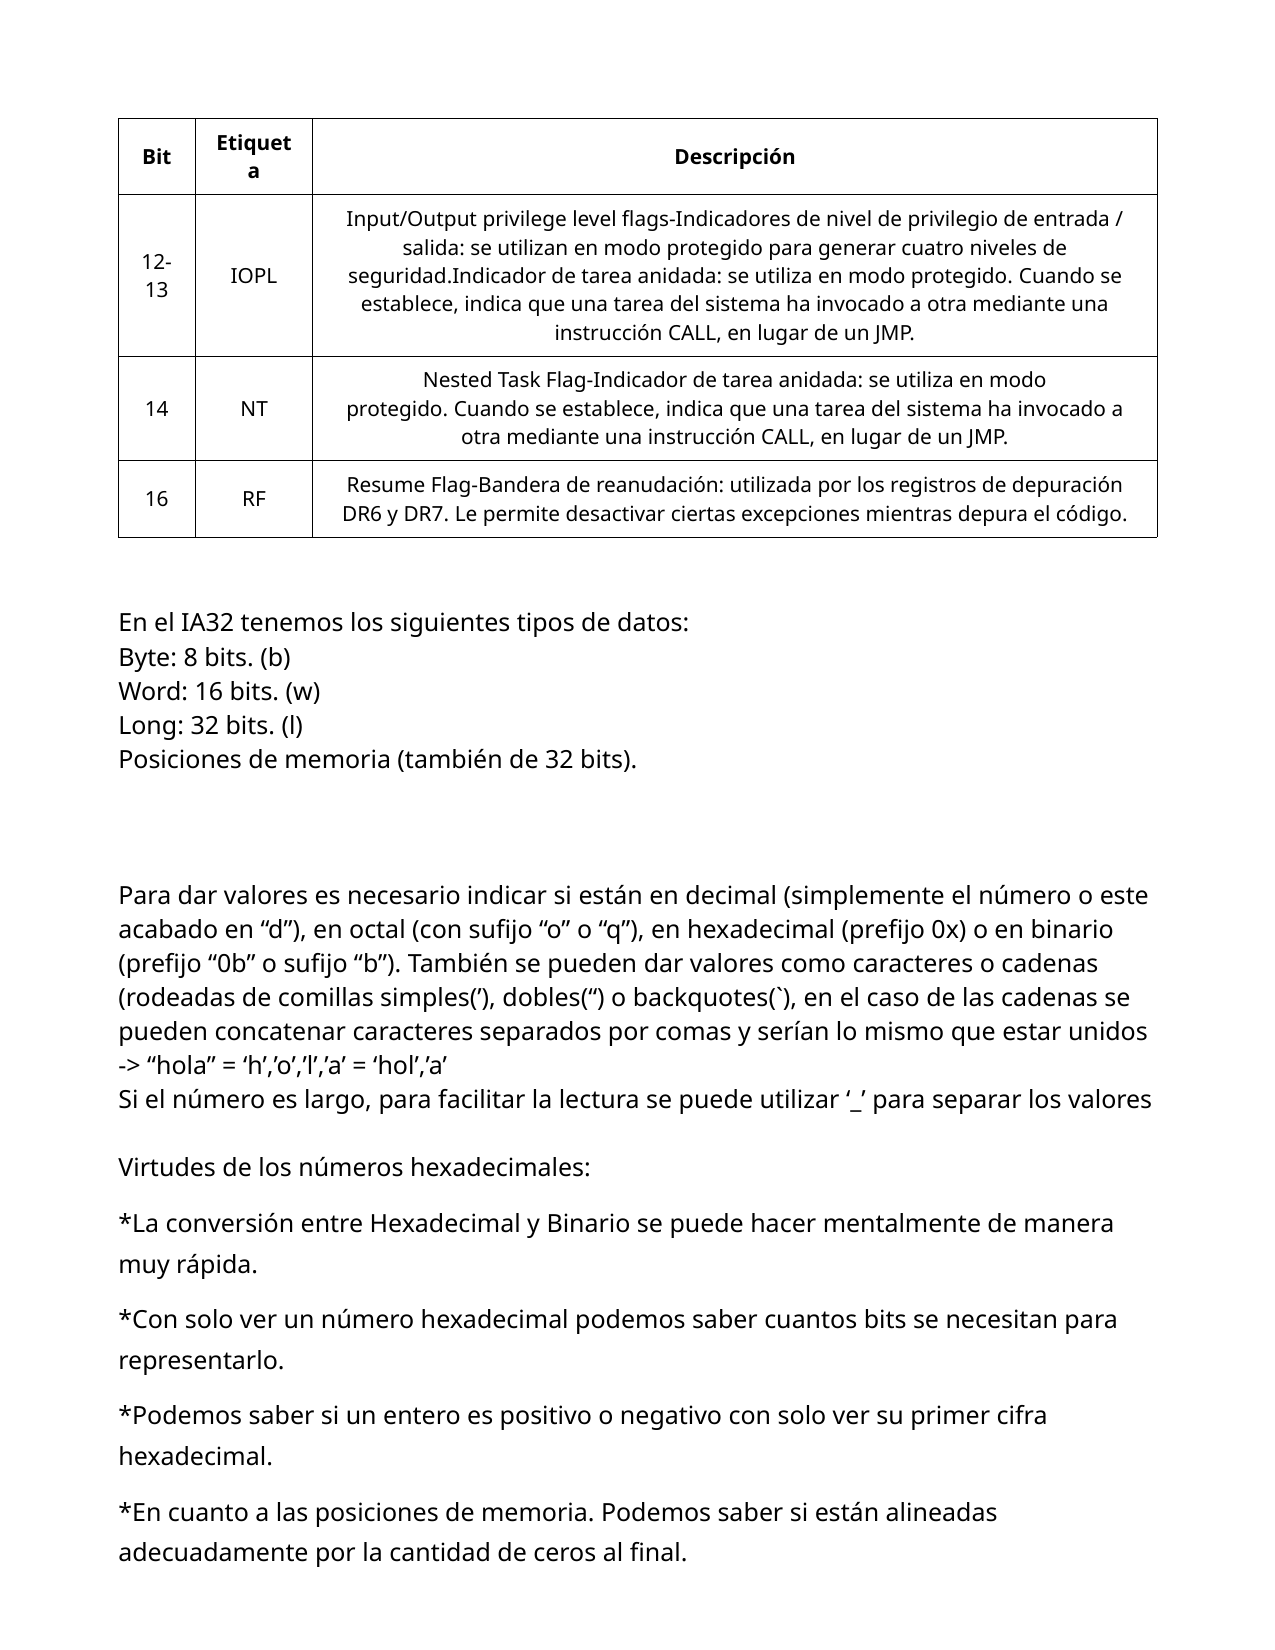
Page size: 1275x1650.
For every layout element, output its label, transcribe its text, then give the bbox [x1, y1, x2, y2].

text Byte: 8 bits. (b) [118, 639, 1157, 673]
text Virtudes de los números hexadecimales: [118, 1150, 1157, 1184]
table_cell Input/Output privilege level flags-Indicadores de nivel de privilegio de entrada / salida: se utilizan en modo protegido para generar cuatro niveles de seguridad.Indicador de tarea anidada: se utiliza en modo protegido. Cuando se establece, indica que una tarea del sistema ha invocado a otra mediante una instrucción CALL, en lugar de un JMP. [313, 195, 1157, 356]
text Si el número es largo, para facilitar la lectura se puede utilizar ‘_’ para separar los valores [118, 1082, 1157, 1116]
text *Con solo ver un número hexadecimal podemos saber cuantos bits se necesitan para representarlo. [118, 1302, 1157, 1377]
table_cell 16 [119, 461, 195, 536]
table_header Etiqueta [196, 119, 312, 194]
table_cell IOPL [196, 195, 312, 356]
text En el IA32 tenemos los siguientes tipos de datos: [118, 605, 1157, 639]
table_cell 14 [119, 357, 195, 460]
text Posiciones de memoria (también de 32 bits). [118, 741, 1157, 775]
text *Podemos saber si un entero es positivo o negativo con solo ver su primer cifra hexadecimal. [118, 1398, 1157, 1473]
text *La conversión entre Hexadecimal y Binario se puede hacer mentalmente de manera muy rápida. [118, 1206, 1157, 1280]
text Para dar valores es necesario indicar si están en decimal (simplemente el número o este acabado en “d”), en octal (con sufijo “o” o “q”), en hexadecimal (prefijo 0x) o en binario (prefijo “0b” o sufijo “b”). También se pueden dar valores como caracteres o cadenas (rodeadas de comillas simples(’), dobles(“) o backquotes(`), en el caso de las cadenas se pueden concatenar caracteres separados por comas y serían lo mismo que estar unidos -> “hola” = ‘h’,’o’,’l’,’a’ = ‘hol’,’a’ [118, 878, 1157, 1082]
text Word: 16 bits. (w) [118, 673, 1157, 707]
text *En cuanto a las posiciones de memoria. Podemos saber si están alineadas adecuadamente por la cantidad de ceros al final. [118, 1494, 1157, 1569]
text Long: 32 bits. (l) [118, 707, 1157, 741]
table_header Descripción [313, 119, 1157, 194]
table_cell NT [196, 357, 312, 460]
table_cell 12-13 [119, 195, 195, 356]
table_header Bit [119, 119, 195, 194]
table_cell RF [196, 461, 312, 536]
table_cell Resume Flag-Bandera de reanudación: utilizada por los registros de depuración DR6 y DR7. Le permite desactivar ciertas excepciones mientras depura el código. [313, 461, 1157, 536]
table_cell Nested Task Flag-Indicador de tarea anidada: se utiliza en modo protegido. Cuando se establece, indica que una tarea del sistema ha invocado a otra mediante una instrucción CALL, en lugar de un JMP. [313, 357, 1157, 460]
